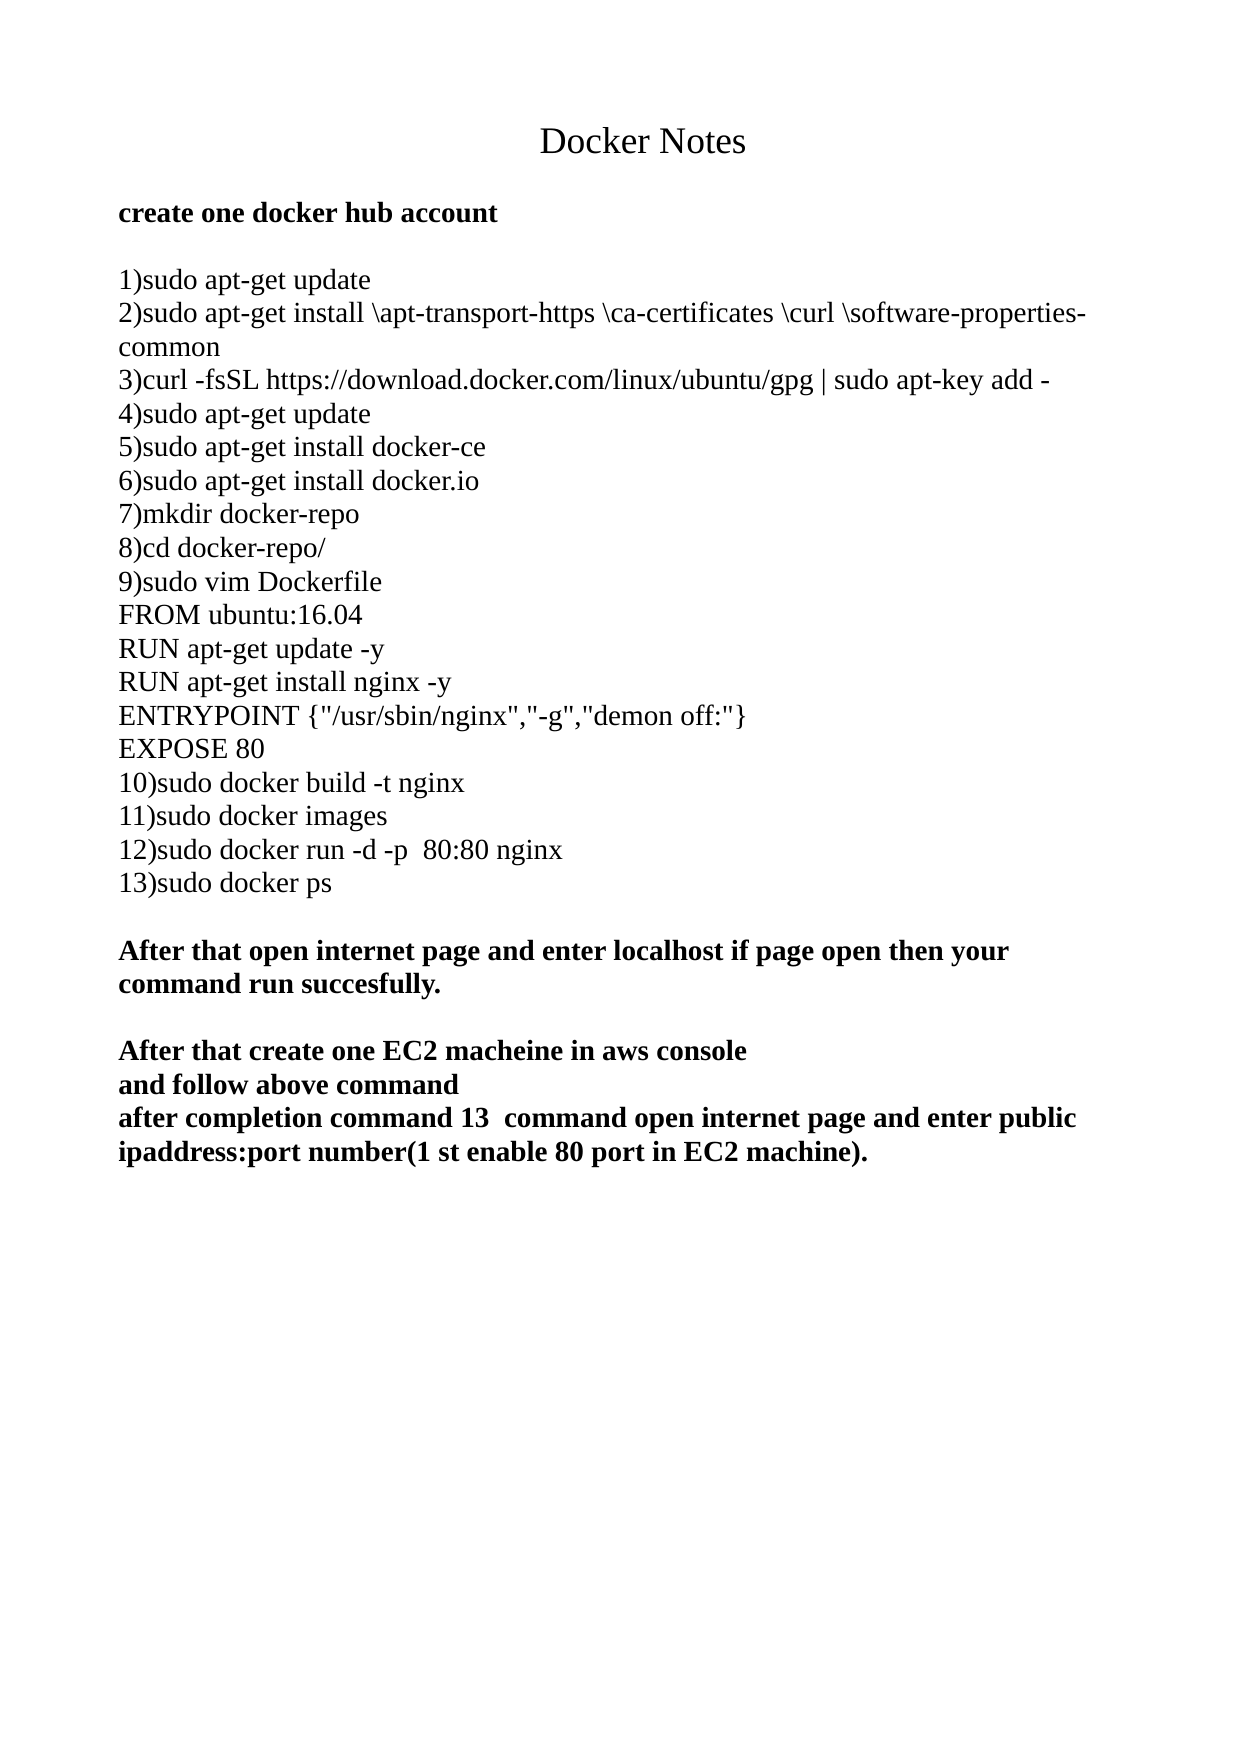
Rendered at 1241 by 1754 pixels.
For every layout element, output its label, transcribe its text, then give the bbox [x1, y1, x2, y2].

text Docker Notes [118, 118, 1122, 161]
text After that create one EC2 macheine in aws console [118, 1033, 1122, 1067]
text After that open internet page and enter localhost if page open then your command run succesfully. [118, 933, 1122, 1000]
text 8)cd docker-repo/ [118, 530, 1122, 564]
text 12)sudo docker run -d -p 80:80 nginx [118, 832, 1122, 866]
text after completion command 13 command open internet page and enter public ipaddress:port number(1 st enable 80 port in EC2 machine). [118, 1100, 1122, 1167]
text create one docker hub account [118, 195, 1122, 228]
text 4)sudo apt-get update [118, 396, 1122, 429]
text ENTRYPOINT {"/usr/sbin/nginx","-g","demon off:"} [118, 698, 1122, 731]
text 13)sudo docker ps [118, 866, 1122, 899]
text 1)sudo apt-get update [118, 262, 1122, 295]
text RUN apt-get install nginx -y [118, 664, 1122, 698]
text 7)mkdir docker-repo [118, 497, 1122, 530]
text 6)sudo apt-get install docker.io [118, 463, 1122, 497]
text FROM ubuntu:16.04 [118, 597, 1122, 631]
text and follow above command [118, 1067, 1122, 1100]
text 5)sudo apt-get install docker-ce [118, 429, 1122, 463]
text 9)sudo vim Dockerfile [118, 564, 1122, 597]
text 10)sudo docker build -t nginx [118, 765, 1122, 798]
text 3)curl -fsSL https://download.docker.com/linux/ubuntu/gpg | sudo apt-key add - [118, 362, 1122, 396]
text RUN apt-get update -y [118, 631, 1122, 664]
text 2)sudo apt-get install \apt-transport-https \ca-certificates \curl \software-properties-common [118, 295, 1122, 362]
text 11)sudo docker images [118, 798, 1122, 832]
text EXPOSE 80 [118, 731, 1122, 765]
